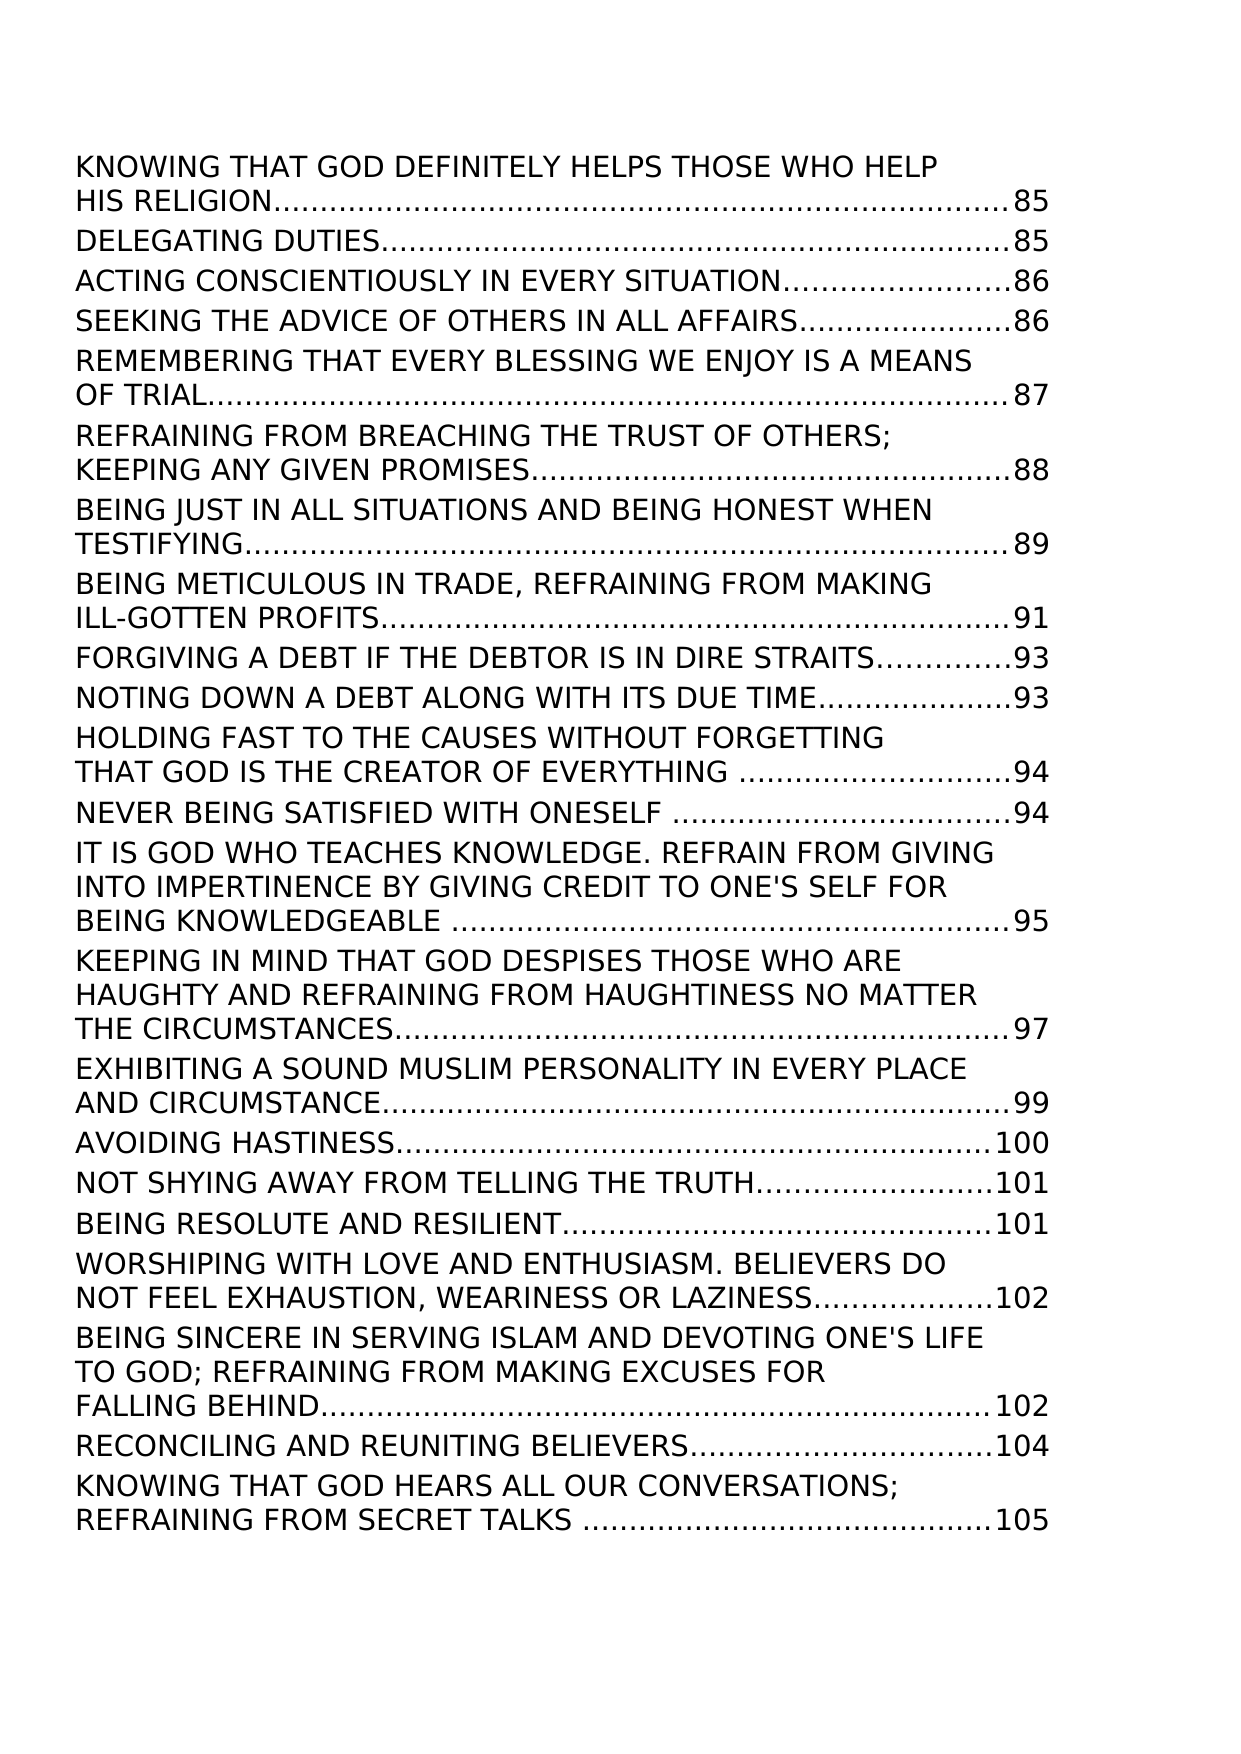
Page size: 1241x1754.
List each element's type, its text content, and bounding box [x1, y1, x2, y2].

subtitle IT IS GOD WHO TEACHES KNOWLEDGE. REFRAIN FROM GIVING INTO IMPERTINENCE BY GIVING CREDIT TO ONE'S SELF FOR BEING KNOWLEDGEABLE 95 [75, 836, 1165, 938]
subtitle BEING METICULOUS IN TRADE, REFRAINING FROM MAKING ILL-GOTTEN PROFITS 91 [75, 567, 1165, 635]
subtitle REMEMBERING THAT EVERY BLESSING WE ENJOY IS A MEANS OF TRIAL 87 [75, 345, 1165, 413]
subtitle ACTING CONSCIENTIOUSLY IN EVERY SITUATION 86 [75, 264, 1165, 298]
subtitle SEEKING THE ADVICE OF OTHERS IN ALL AFFAIRS 86 [75, 304, 1165, 338]
subtitle FORGIVING A DEBT IF THE DEBTOR IS IN DIRE STRAITS 93 [75, 641, 1165, 675]
subtitle BEING JUST IN ALL SITUATIONS AND BEING HONEST WHEN TESTIFYING 89 [75, 493, 1165, 561]
subtitle HOLDING FAST TO THE CAUSES WITHOUT FORGETTING THAT GOD IS THE CREATOR OF EVERYTHING 94 [75, 722, 1165, 790]
subtitle NEVER BEING SATISFIED WITH ONESELF 94 [75, 796, 1165, 830]
subtitle NOTING DOWN A DEBT ALONG WITH ITS DUE TIME 93 [75, 682, 1165, 716]
subtitle BEING SINCERE IN SERVING ISLAM AND DEVOTING ONE'S LIFE TO GOD; REFRAINING FROM MAKING EXCUSES FOR FALLING BEHIND 102 [75, 1321, 1165, 1423]
subtitle NOT SHYING AWAY FROM TELLING THE TRUTH 101 [75, 1167, 1165, 1201]
subtitle RECONCILING AND REUNITING BELIEVERS 104 [75, 1429, 1165, 1463]
subtitle KNOWING THAT GOD DEFINITELY HELPS THOSE WHO HELP HIS RELIGION 85 [75, 150, 1165, 218]
subtitle WORSHIPING WITH LOVE AND ENTHUSIASM. BELIEVERS DO NOT FEEL EXHAUSTION, WEARINESS OR LAZINESS 102 [75, 1247, 1165, 1315]
subtitle KNOWING THAT GOD HEARS ALL OUR CONVERSATIONS; REFRAINING FROM SECRET TALKS 105 [75, 1470, 1165, 1538]
subtitle REFRAINING FROM BREACHING THE TRUST OF OTHERS; KEEPING ANY GIVEN PROMISES 88 [75, 419, 1165, 487]
subtitle KEEPING IN MIND THAT GOD DESPISES THOSE WHO ARE HAUGHTY AND REFRAINING FROM HAUGHTINESS NO MATTER THE CIRCUMSTANCES 97 [75, 944, 1165, 1046]
subtitle EXHIBITING A SOUND MUSLIM PERSONALITY IN EVERY PLACE AND CIRCUMSTANCE 99 [75, 1052, 1165, 1120]
subtitle BEING RESOLUTE AND RESILIENT 101 [75, 1207, 1165, 1241]
subtitle AVOIDING HASTINESS 100 [75, 1127, 1165, 1161]
subtitle DELEGATING DUTIES 85 [75, 224, 1165, 258]
